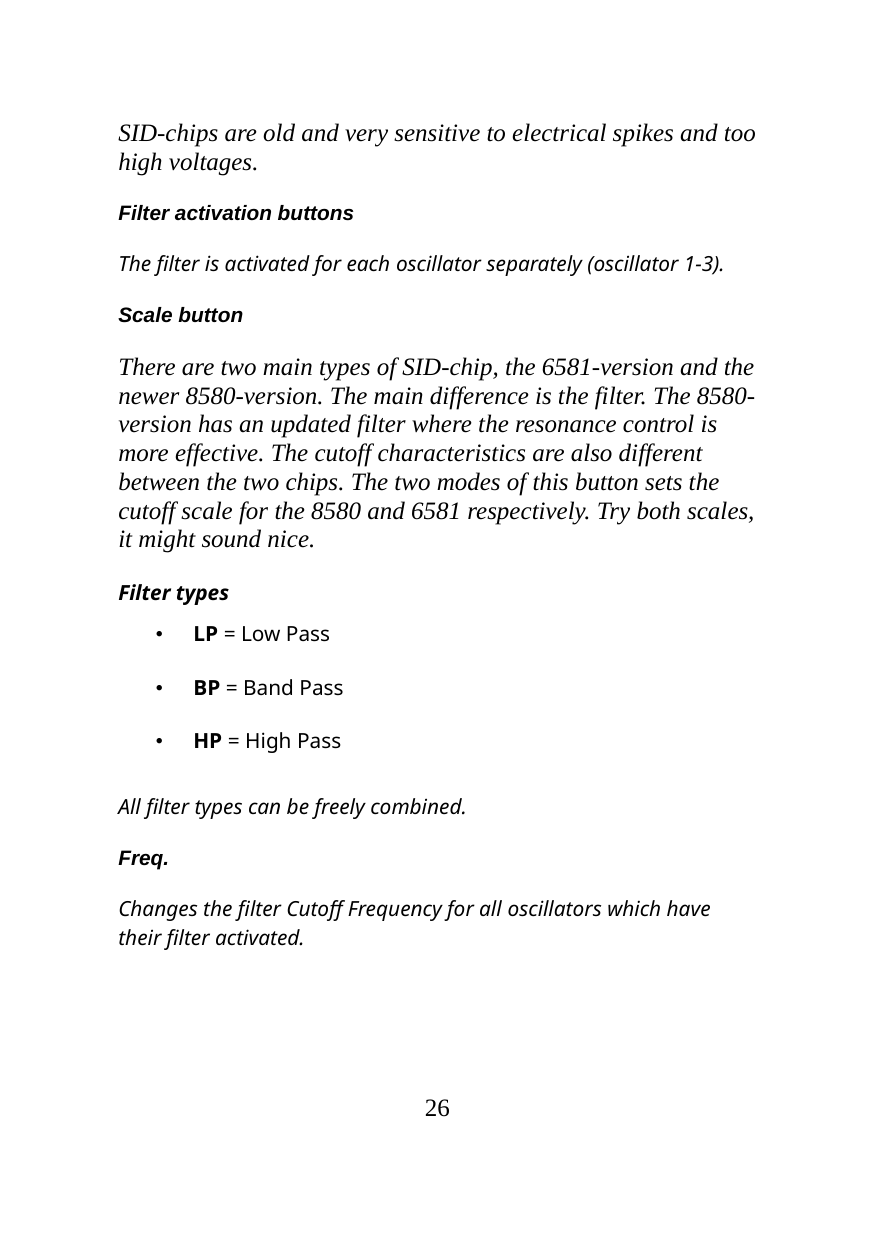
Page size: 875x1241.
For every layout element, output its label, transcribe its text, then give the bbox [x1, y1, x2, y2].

text SID-chips are old and very sensitive to electrical spikes and too high voltages. [118, 118, 756, 176]
list LP = Low Pass [156, 619, 756, 648]
list BP = Band Pass [156, 673, 756, 701]
subtitle Filter types [118, 578, 756, 607]
list HP = High Pass [156, 726, 756, 754]
text There are two main types of SID-chip, the 6581-version and the newer 8580-version. The main difference is the filter. The 8580-version has an updated filter where the resonance control is more effective. The cutoff characteristics are also different between the two chips. The two modes of this button sets the cutoff scale for the 8580 and 6581 respectively. Try both scales, it might sound nice. [118, 352, 756, 553]
text The filter is activated for each oscillator separately (oscillator 1-3). [118, 249, 756, 278]
text All filter types can be freely combined. [118, 792, 756, 820]
subtitle Scale button [118, 303, 756, 327]
subtitle Freq. [118, 845, 756, 869]
text Changes the filter Cutoff Frequency for all oscillators which have their filter activated. [118, 894, 756, 951]
subtitle Filter activation buttons [118, 201, 756, 224]
